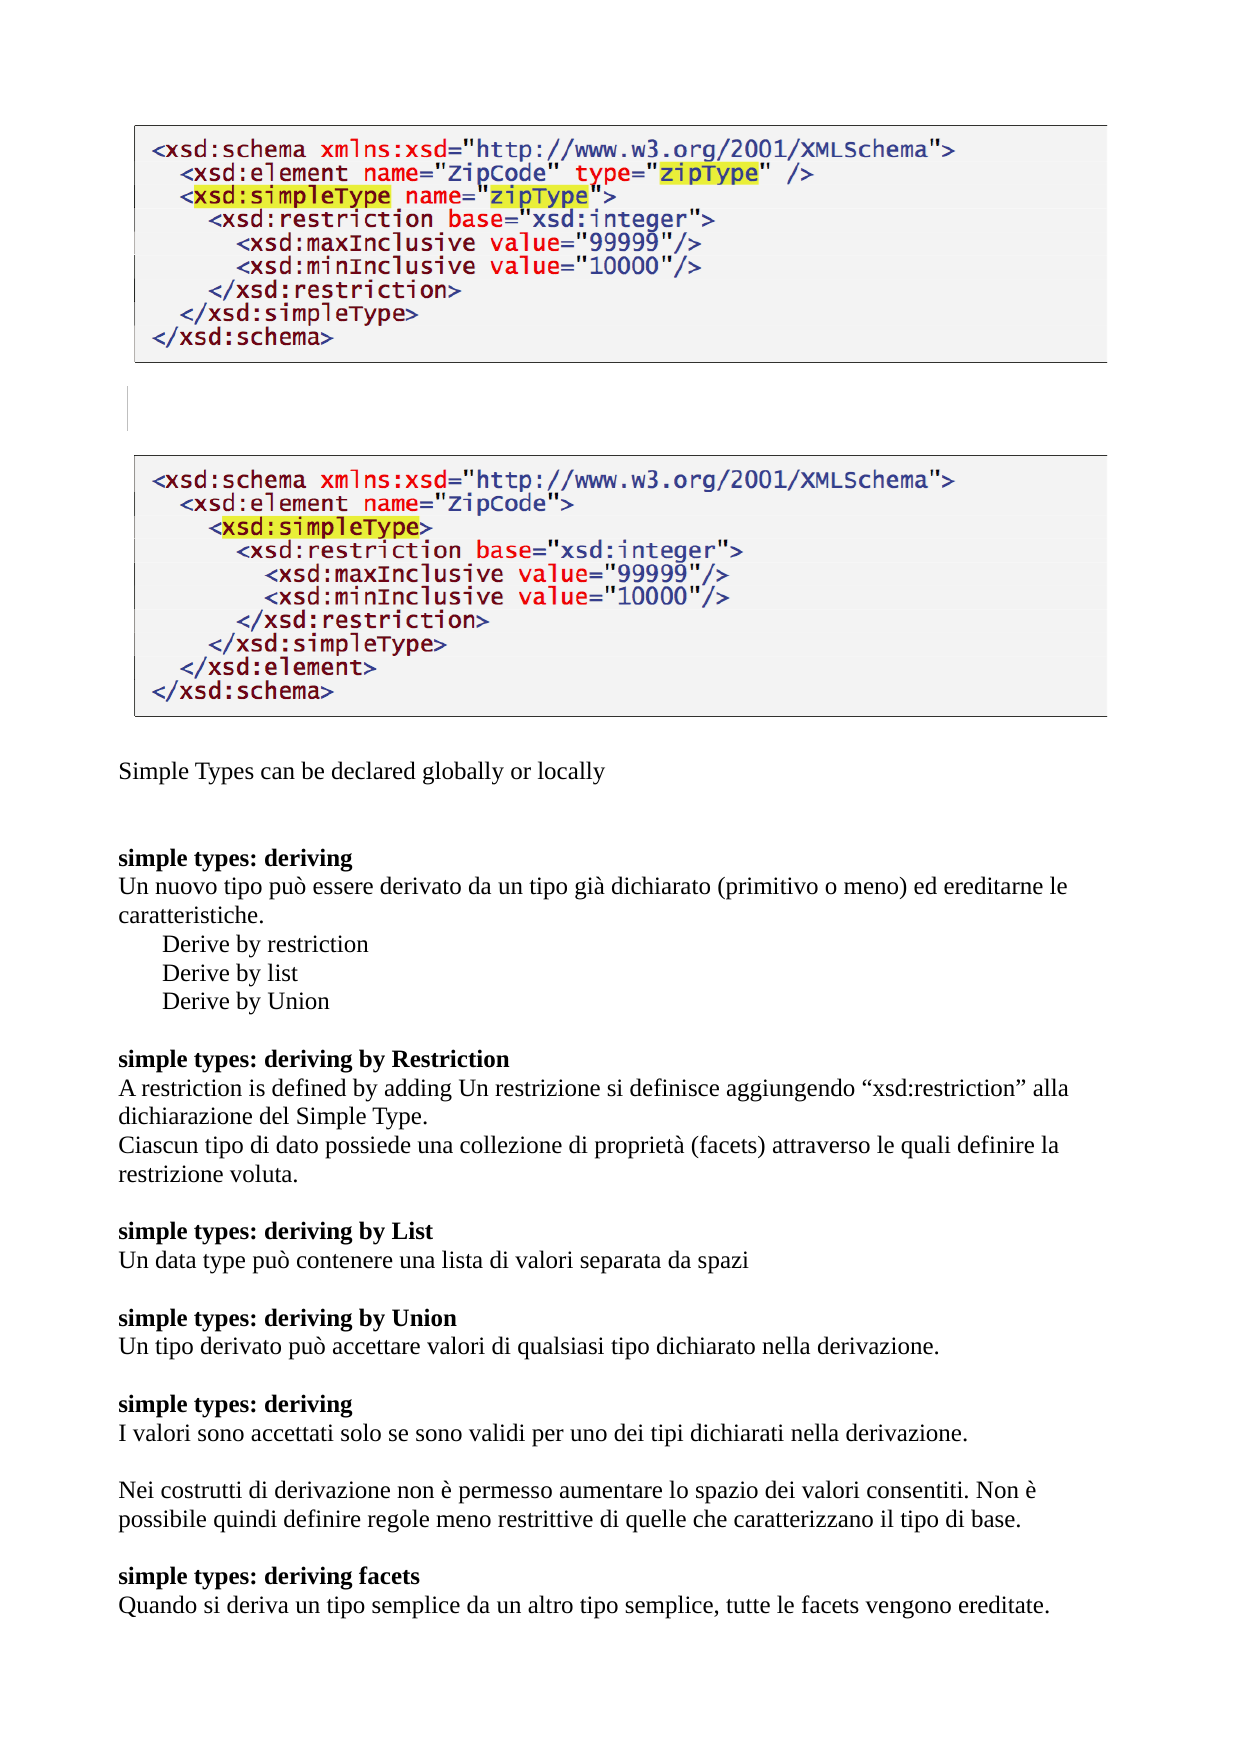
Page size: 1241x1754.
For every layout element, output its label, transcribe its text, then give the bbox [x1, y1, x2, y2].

text A restriction is defined by adding Un restrizione si definisce aggiungendo “xsd:restriction” alla dichiarazione del Simple Type. [118, 1073, 1122, 1130]
text simple types: deriving [118, 843, 1122, 871]
text Derive by restriction [118, 929, 1122, 958]
text simple types: deriving by Restriction [118, 1044, 1122, 1073]
text simple types: deriving by Union [118, 1303, 1122, 1331]
text Un data type può contenere una lista di valori separata da spazi [118, 1245, 1122, 1274]
text I valori sono accettati solo se sono validi per uno dei tipi dichiarati nella derivazione. [118, 1418, 1122, 1446]
text Un tipo derivato può accettare valori di qualsiasi tipo dichiarato nella derivazione. [118, 1331, 1122, 1360]
text simple types: deriving by List [118, 1216, 1122, 1245]
text Un nuovo tipo può essere derivato da un tipo già dichiarato (primitivo o meno) ed ereditarne le caratteristiche. [118, 871, 1122, 929]
text simple types: deriving facets [118, 1561, 1122, 1590]
text Ciascun tipo di dato possiede una collezione di proprietà (facets) attraverso le quali definire la restrizione voluta. [118, 1130, 1122, 1188]
text Simple Types can be declared globally or locally [118, 756, 1122, 785]
text Derive by list [118, 958, 1122, 986]
picture [118, 118, 1123, 728]
text Derive by Union [118, 986, 1122, 1015]
text Quando si deriva un tipo semplice da un altro tipo semplice, tutte le facets vengono ereditate. [118, 1590, 1122, 1619]
text Nei costrutti di derivazione non è permesso aumentare lo spazio dei valori consentiti. Non è possibile quindi definire regole meno restrittive di quelle che caratterizzano il tipo di base. [118, 1475, 1122, 1533]
text simple types: deriving [118, 1389, 1122, 1418]
